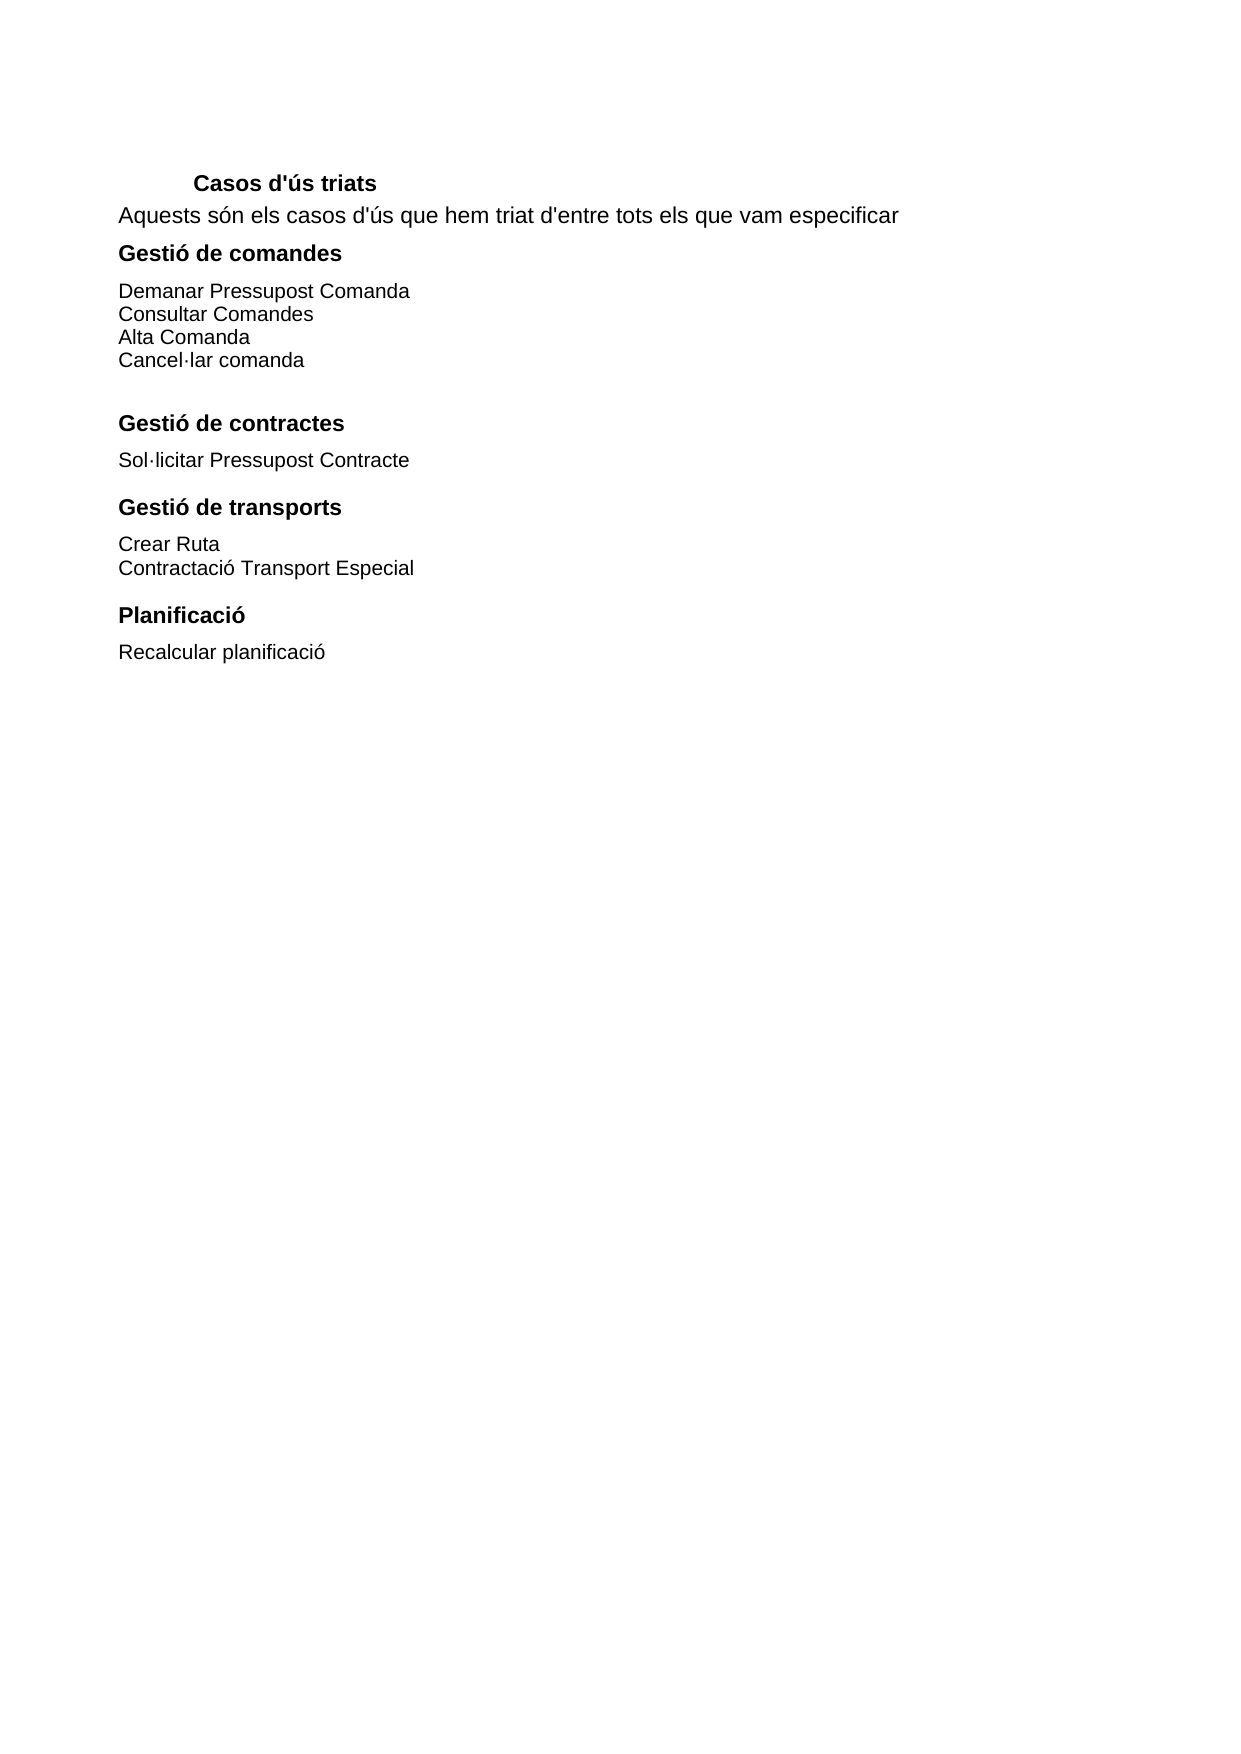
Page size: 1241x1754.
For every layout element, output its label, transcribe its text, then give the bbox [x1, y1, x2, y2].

text Consultar Comandes [118, 302, 1106, 326]
text Gestió de contractes [118, 410, 1106, 436]
text Recalcular planificació [118, 641, 1106, 664]
text Cancel·lar comanda [118, 349, 1106, 372]
subtitle Casos d'ús triats [118, 171, 1106, 197]
text Demanar Pressupost Comanda [118, 279, 1106, 302]
text Contractació Transport Especial [118, 556, 1106, 579]
text Gestió de comandes [118, 241, 1106, 267]
text Alta Comanda [118, 326, 1106, 349]
text Crear Ruta [118, 533, 1106, 556]
text Aquests són els casos d'ús que hem triat d'entre tots els que vam especificar [118, 203, 1106, 228]
text Planificació [118, 603, 1106, 628]
text Sol·licitar Pressupost Contracte [118, 448, 1106, 472]
text Gestió de transports [118, 495, 1106, 520]
